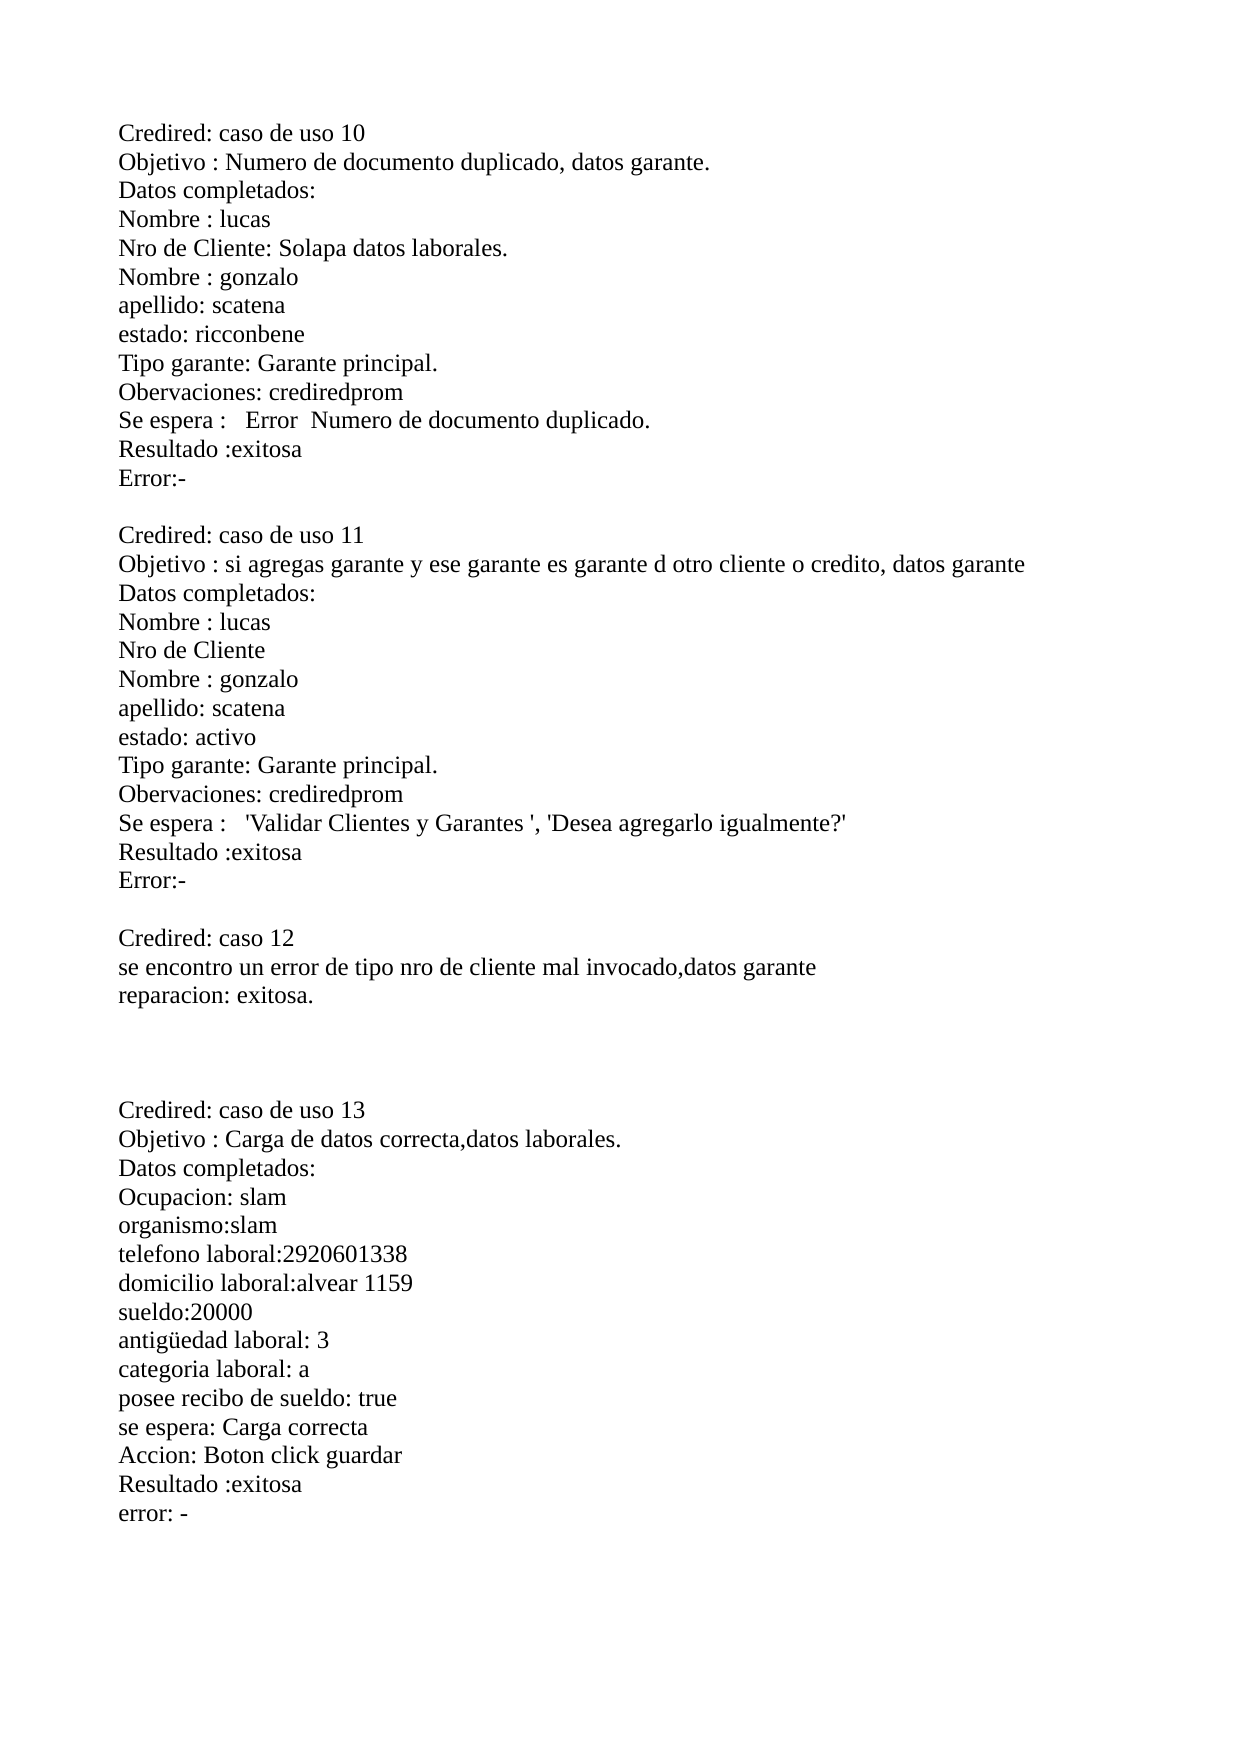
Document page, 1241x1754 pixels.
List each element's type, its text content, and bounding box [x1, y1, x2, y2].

text telefono laboral:2920601338 [118, 1239, 1122, 1268]
text Datos completados: [118, 176, 1122, 204]
text Nombre : lucas [118, 204, 1122, 233]
text Credired: caso 12 [118, 923, 1122, 952]
text Resultado :exitosa [118, 1469, 1122, 1498]
text se encontro un error de tipo nro de cliente mal invocado,datos garante [118, 952, 1122, 981]
text Credired: caso de uso 11 [118, 521, 1122, 549]
text Se espera : Error Numero de documento duplicado. [118, 406, 1122, 434]
text se espera: Carga correcta [118, 1412, 1122, 1441]
text Se espera : 'Validar Clientes y Garantes ', 'Desea agregarlo igualmente?' [118, 808, 1122, 837]
text sueldo:20000 [118, 1297, 1122, 1326]
text reparacion: exitosa. [118, 981, 1122, 1009]
text Resultado :exitosa [118, 837, 1122, 866]
text categoria laboral: a [118, 1354, 1122, 1383]
text Credired: caso de uso 10 [118, 118, 1122, 147]
text antigüedad laboral: 3 [118, 1326, 1122, 1354]
text organismo:slam [118, 1211, 1122, 1239]
text Error:- [118, 463, 1122, 492]
text Credired: caso de uso 13 [118, 1096, 1122, 1124]
text Nro de Cliente: Solapa datos laborales. [118, 233, 1122, 262]
text Error:- [118, 866, 1122, 894]
text apellido: scatena [118, 693, 1122, 722]
text Nombre : gonzalo [118, 664, 1122, 693]
text Datos completados: [118, 1153, 1122, 1182]
text apellido: scatena [118, 291, 1122, 319]
text error: - [118, 1498, 1122, 1527]
text Obervaciones: crediredprom [118, 779, 1122, 808]
text Objetivo : Numero de documento duplicado, datos garante. [118, 147, 1122, 176]
text Obervaciones: crediredprom [118, 377, 1122, 406]
text Objetivo : si agregas garante y ese garante es garante d otro cliente o credito, datos garante [118, 549, 1122, 578]
text Ocupacion: slam [118, 1182, 1122, 1211]
text Nombre : gonzalo [118, 262, 1122, 291]
text posee recibo de sueldo: true [118, 1383, 1122, 1412]
text Nombre : lucas [118, 607, 1122, 636]
text Nro de Cliente [118, 636, 1122, 664]
text Objetivo : Carga de datos correcta,datos laborales. [118, 1124, 1122, 1153]
text Resultado :exitosa [118, 434, 1122, 463]
text estado: ricconbene [118, 319, 1122, 348]
text estado: activo [118, 722, 1122, 751]
text Accion: Boton click guardar [118, 1441, 1122, 1469]
text Datos completados: [118, 578, 1122, 607]
text domicilio laboral:alvear 1159 [118, 1268, 1122, 1297]
text Tipo garante: Garante principal. [118, 751, 1122, 779]
text Tipo garante: Garante principal. [118, 348, 1122, 377]
